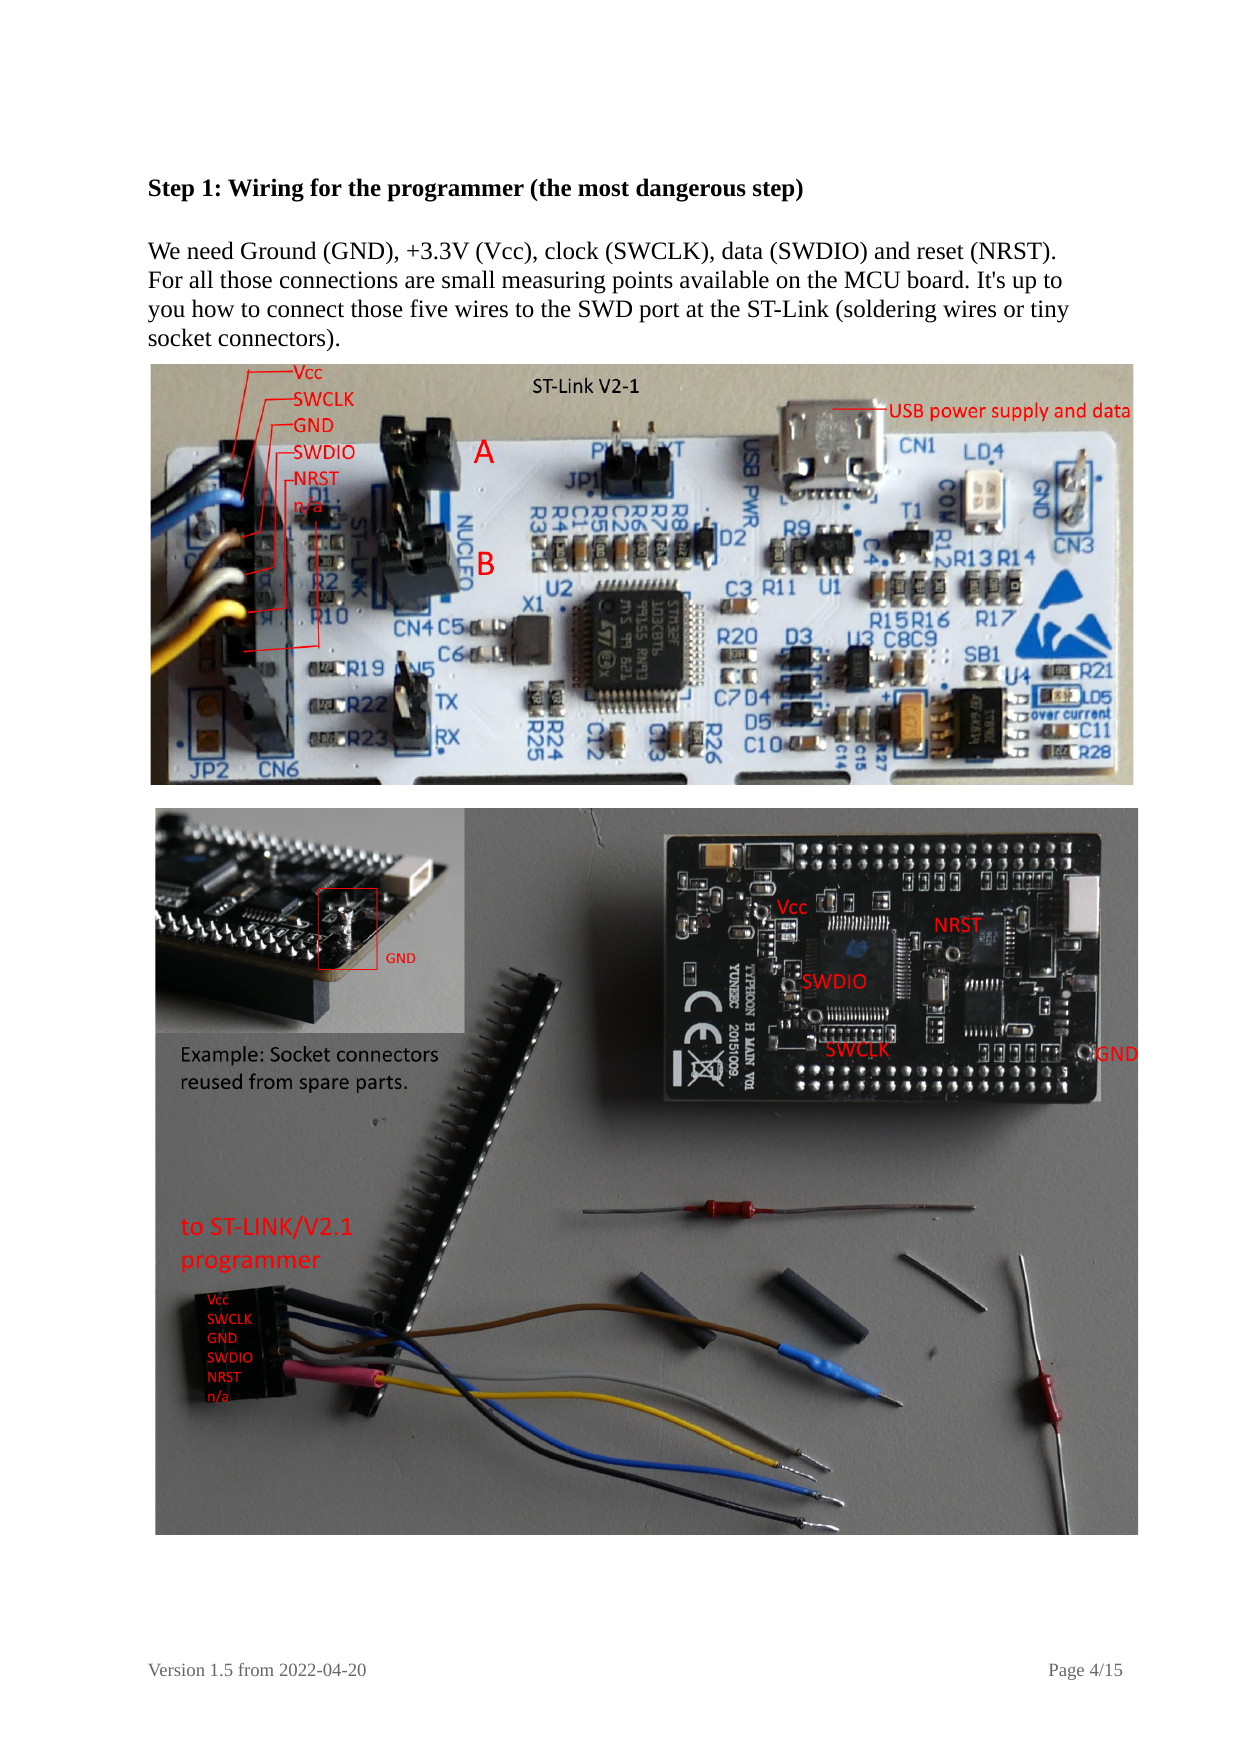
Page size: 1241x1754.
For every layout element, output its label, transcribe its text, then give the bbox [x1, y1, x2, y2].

subtitle Step 1: Wiring for the programmer (the most dangerous step) [148, 173, 1093, 201]
text We need Ground (GND), +3.3V (Vcc), clock (SWCLK), data (SWDIO) and reset (NRST). For all those connections are small measuring points available on the MCU board. It's up to you how to connect those five wires to the SWD port at the ST-Link (soldering wires or tiny socket connectors). [148, 236, 1093, 351]
picture [155, 808, 1139, 1535]
picture [150, 364, 1134, 785]
